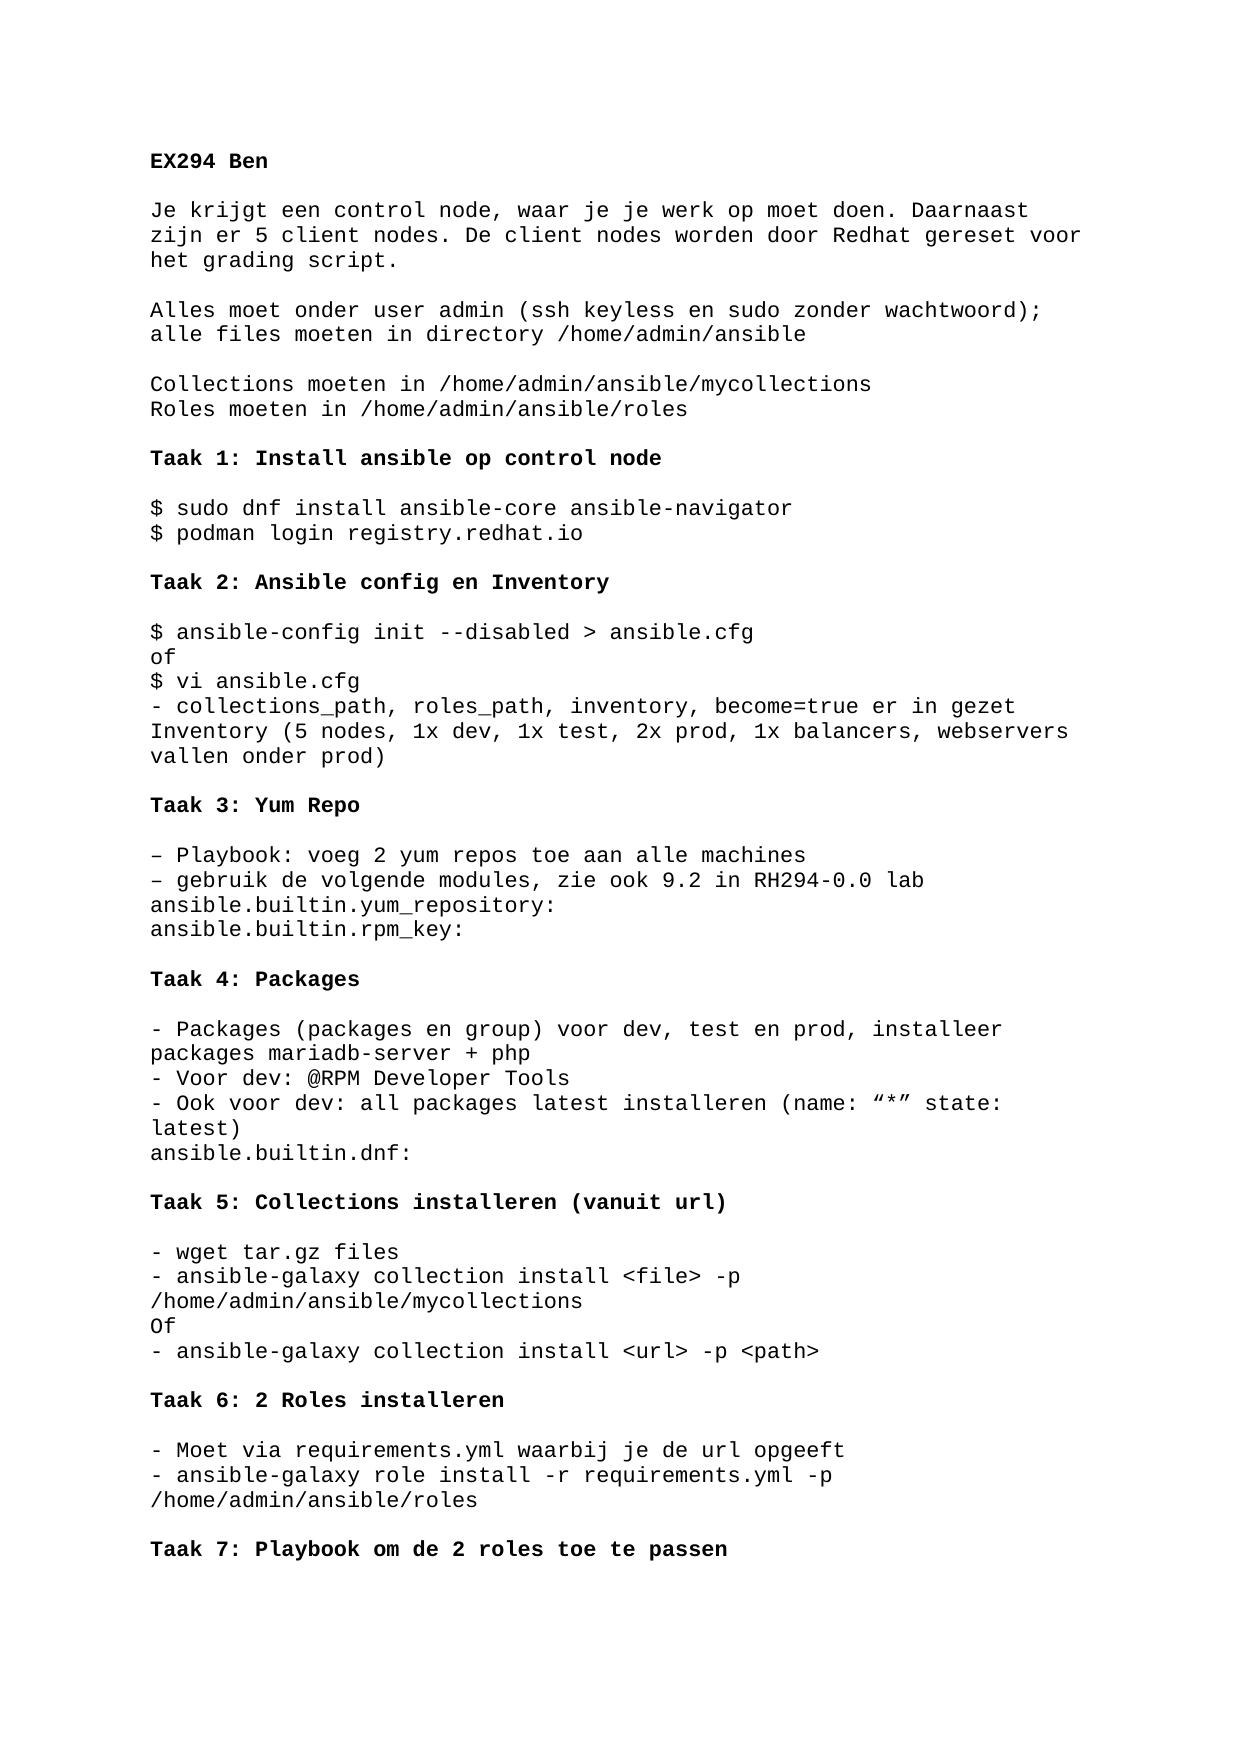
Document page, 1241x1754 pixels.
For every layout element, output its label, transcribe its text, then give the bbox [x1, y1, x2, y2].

text Roles moeten in /home/admin/ansible/roles [150, 398, 1090, 423]
text $ vi ansible.cfg [150, 671, 1090, 695]
text ansible.builtin.rpm_key: [150, 918, 1090, 943]
text - wget tar.gz files [150, 1241, 1090, 1266]
text - Packages (packages en group) voor dev, test en prod, installeer packages mariadb-server + php [150, 1018, 1090, 1067]
text - Voor dev: @RPM Developer Tools [150, 1067, 1090, 1092]
text – gebruik de volgende modules, zie ook 9.2 in RH294-0.0 lab [150, 869, 1090, 894]
text Alles moet onder user admin (ssh keyless en sudo zonder wachtwoord); alle files moeten in directory /home/admin/ansible [150, 299, 1090, 348]
text - Ook voor dev: all packages latest installeren (name: “*” state: latest) [150, 1092, 1090, 1142]
text ansible.builtin.dnf: [150, 1142, 1090, 1166]
text Taak 4: Packages [150, 968, 1090, 993]
text Je krijgt een control node, waar je je werk op moet doen. Daarnaast zijn er 5 client nodes. De client nodes worden door Redhat gereset voor het grading script. [150, 199, 1090, 274]
text $ ansible-config init --disabled > ansible.cfg [150, 621, 1090, 646]
text Taak 2: Ansible config en Inventory [150, 571, 1090, 596]
text - ansible-galaxy role install -r requirements.yml -p /home/admin/ansible/roles [150, 1464, 1090, 1513]
text - Moet via requirements.yml waarbij je de url opgeeft [150, 1439, 1090, 1464]
text - ansible-galaxy collection install <file> -p /home/admin/ansible/mycollections [150, 1266, 1090, 1315]
text $ podman login registry.redhat.io [150, 522, 1090, 547]
text Taak 6: 2 Roles installeren [150, 1389, 1090, 1414]
text of [150, 646, 1090, 671]
text - collections_path, roles_path, inventory, become=true er in gezet [150, 695, 1090, 720]
text Taak 3: Yum Repo [150, 794, 1090, 819]
text ansible.builtin.yum_repository: [150, 894, 1090, 918]
text - ansible-galaxy collection install <url> -p <path> [150, 1340, 1090, 1365]
text Collections moeten in /home/admin/ansible/mycollections [150, 373, 1090, 398]
text – Playbook: voeg 2 yum repos toe aan alle machines [150, 844, 1090, 869]
text Taak 5: Collections installeren (vanuit url) [150, 1191, 1090, 1216]
text Inventory (5 nodes, 1x dev, 1x test, 2x prod, 1x balancers, webservers vallen onder prod) [150, 720, 1090, 770]
text $ sudo dnf install ansible-core ansible-navigator [150, 497, 1090, 522]
text Taak 1: Install ansible op control node [150, 447, 1090, 472]
text EX294 Ben [150, 150, 1090, 175]
text Of [150, 1315, 1090, 1340]
text Taak 7: Playbook om de 2 roles toe te passen [150, 1538, 1090, 1563]
